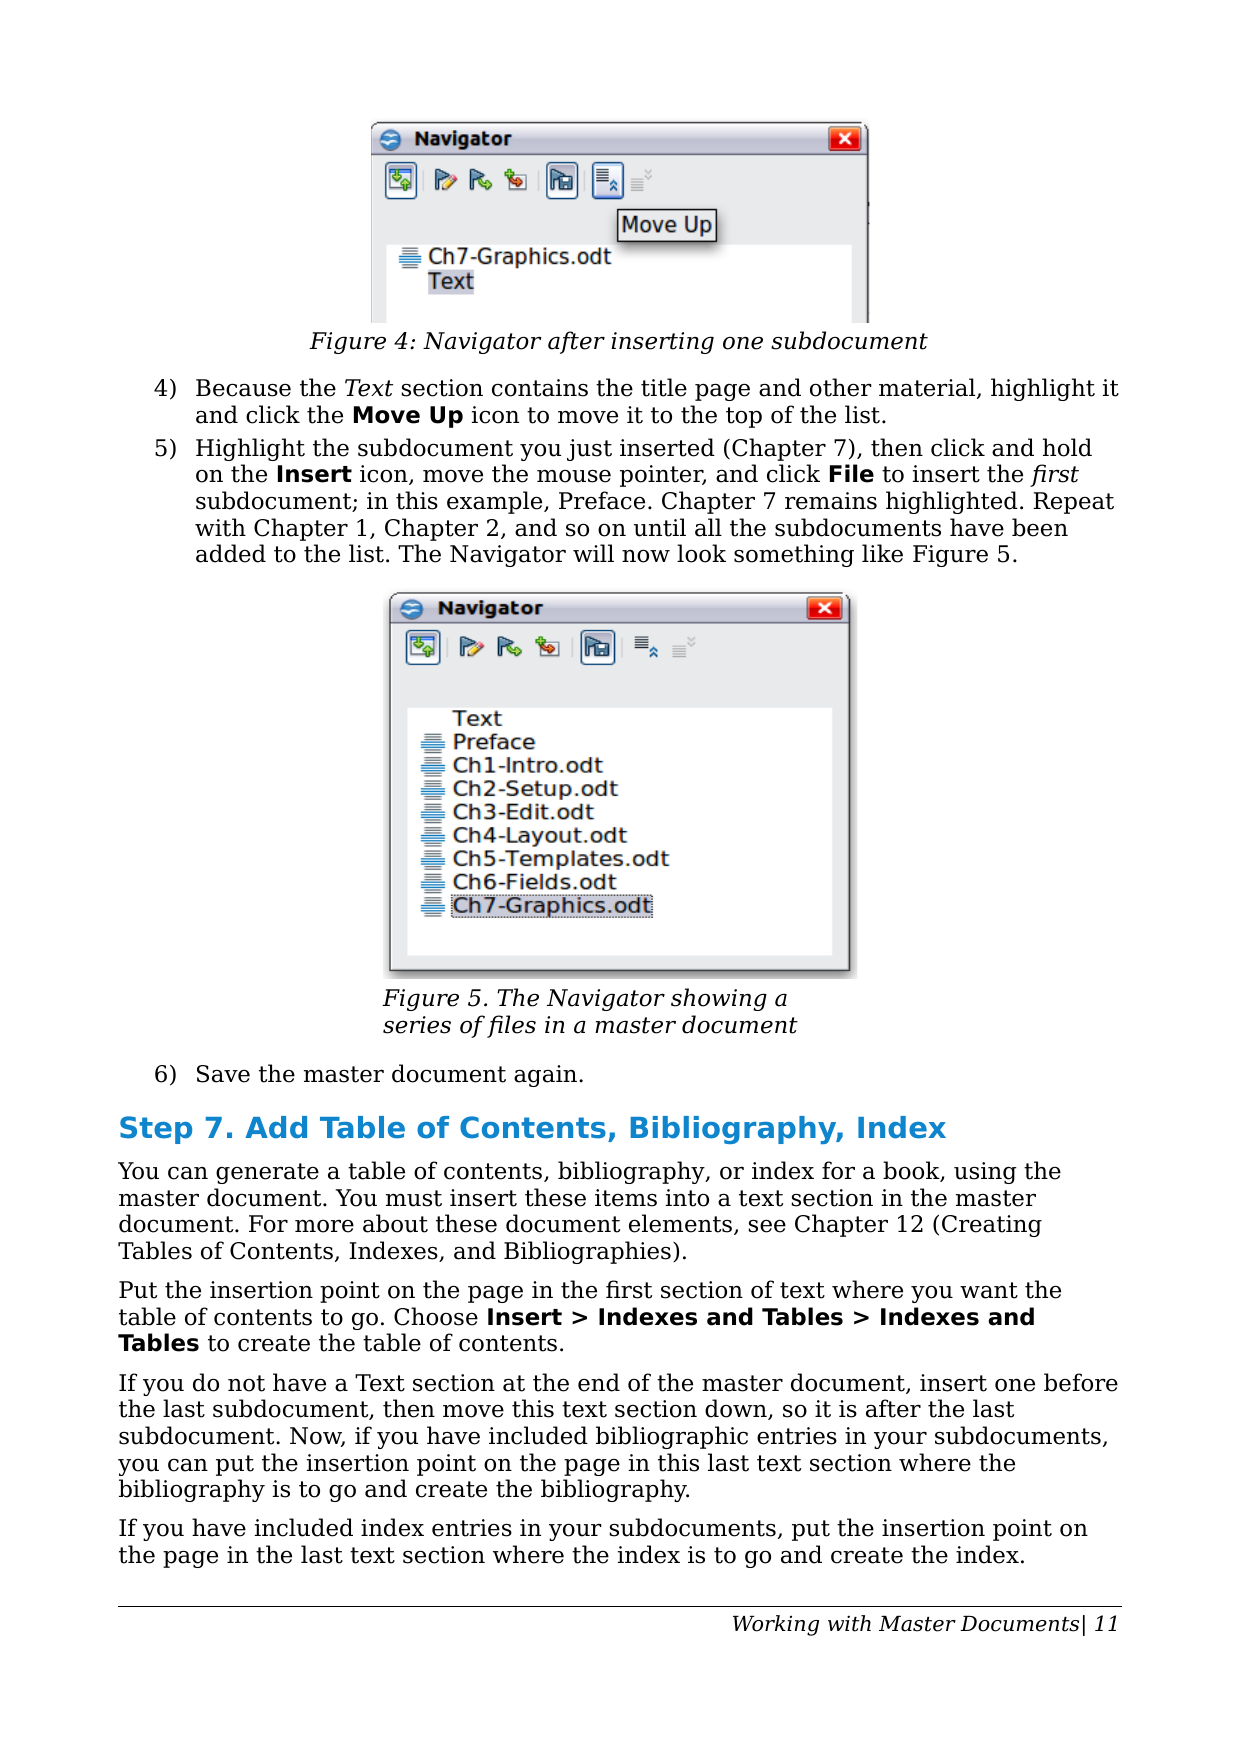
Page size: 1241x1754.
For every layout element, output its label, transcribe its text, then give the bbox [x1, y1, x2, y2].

text If you have included index entries in your subdocuments, put the insertion point on the page in the last text section where the index is to go and create the index. [118, 1516, 1122, 1569]
text Put the insertion point on the page in the first section of text where you want the table of contents to go. Choose Insert > Indexes and Tables > Indexes and Tables to create the table of contents. [118, 1277, 1122, 1357]
list Because the Text section contains the title page and other material, highlight it and click the Move Up icon to move it to the top of the list. [177, 375, 1122, 428]
text Figure 4: Navigator after inserting one subdocument [287, 328, 953, 355]
text If you do not have a Text section at the end of the master document, insert one before the last subdocument, then move this text section down, so it is after the last subdocument. Now, if you have included bibliographic entries in your subdocuments, you can put the insertion point on the page in this last text section where the bibliography is to go and create the bibliography. [118, 1370, 1122, 1503]
list Save the master document again. [177, 1061, 1122, 1087]
subtitle Step 7. Add Table of Contents, Bibliography, Index [118, 1112, 1122, 1146]
text You can generate a table of contents, bibliography, or index for a book, using the master document. You must insert these items into a text section in the master document. For more about these document elements, see Chapter 12 (Creating Tables of Contents, Indexes, and Bibliographies). [118, 1158, 1122, 1265]
text Figure 5. The Navigator showing a series of files in a master document [383, 985, 857, 1039]
picture [382, 586, 858, 979]
list Highlight the subdocument you just inserted (Chapter 7), then click and hold on the Insert icon, move the mouse pointer, and click File to insert the first subdocument; in this example, Preface. Chapter 7 remains highlighted. Repeat with Chapter 1, Chapter 2, and so on until all the subdocuments have been added to the list. The Navigator will now look something like Figure 5. [177, 435, 1122, 568]
picture [371, 118, 870, 323]
